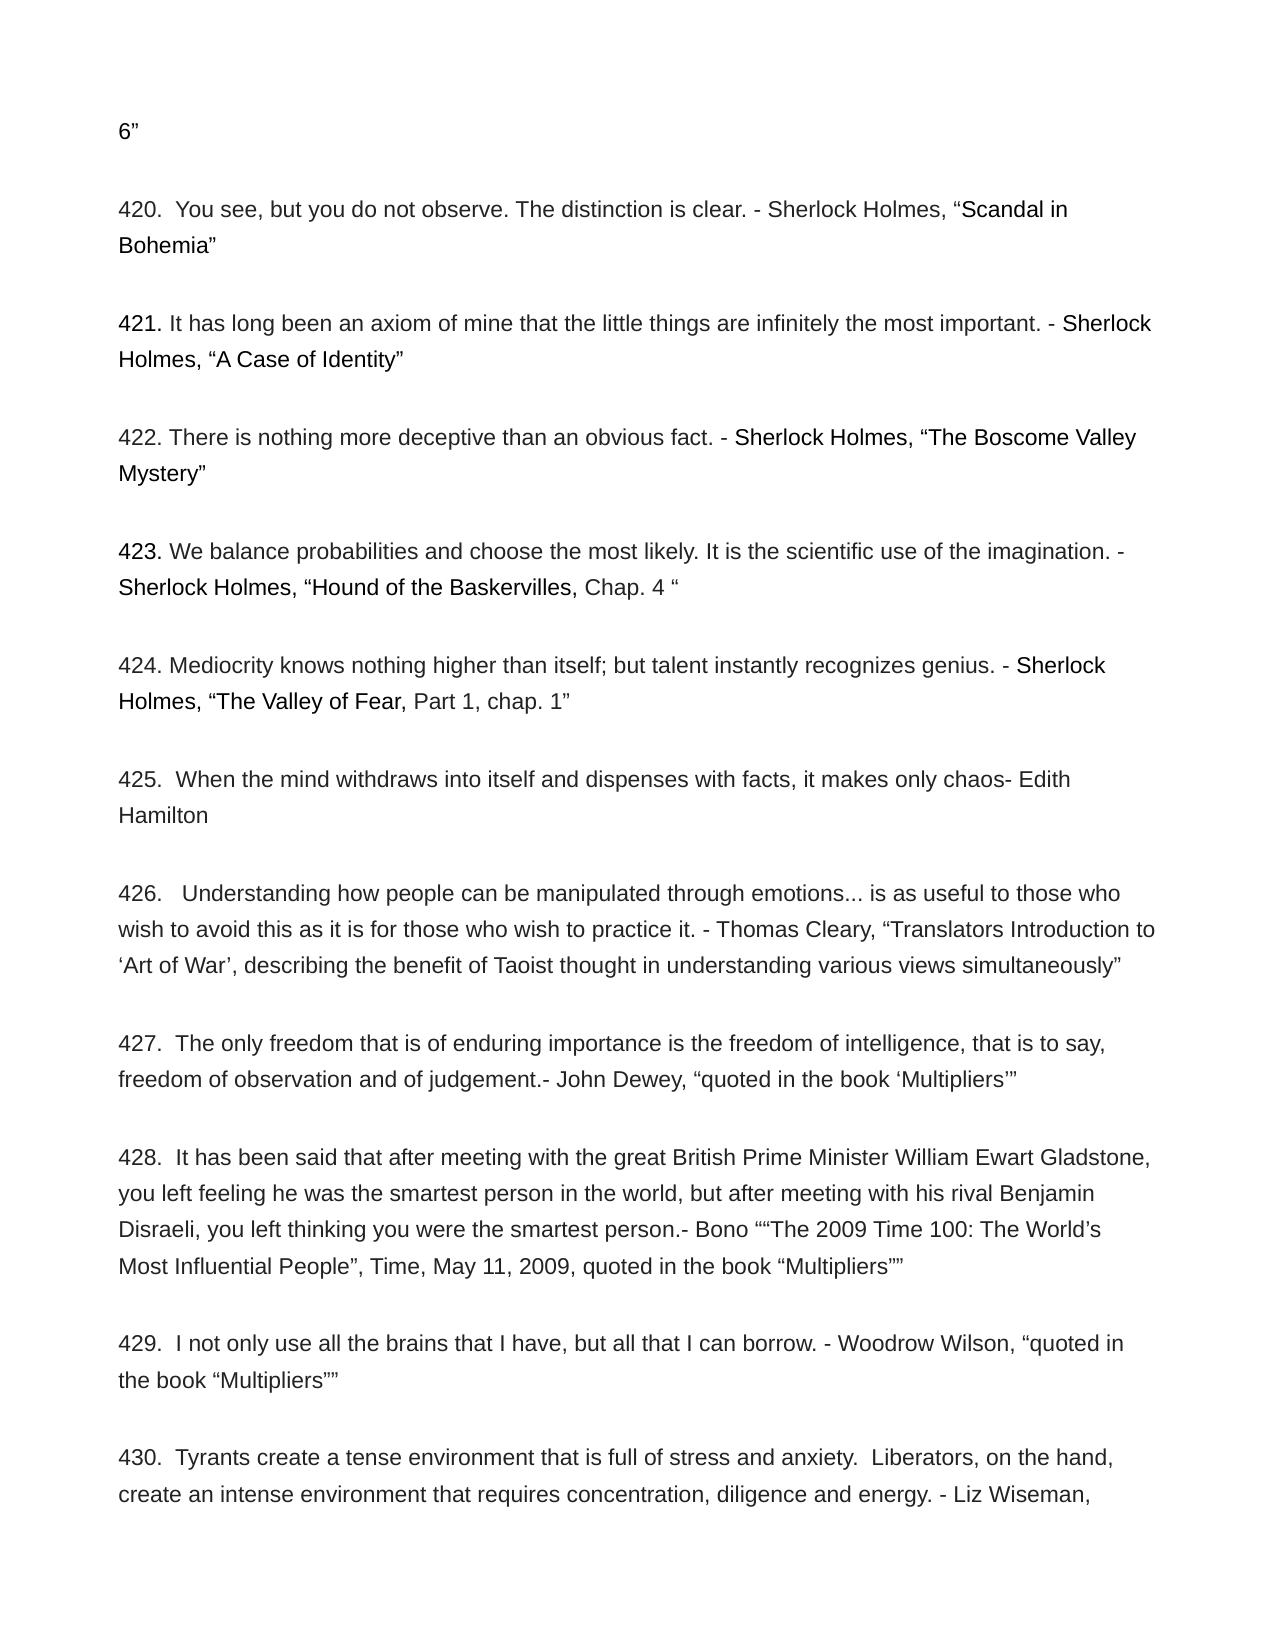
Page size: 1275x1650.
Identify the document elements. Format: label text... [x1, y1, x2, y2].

text 425. When the mind withdraws into itself and dispenses with facts, it makes only chaos- Edith Hamilton [118, 766, 1157, 828]
text 430. Tyrants create a tense environment that is full of stress and anxiety. Liberators, on the hand, create an intense environment that requires concentration, diligence and energy. - Liz Wiseman, [118, 1444, 1157, 1507]
text 429. I not only use all the brains that I have, but all that I can borrow. - Woodrow Wilson, “quoted in the book “Multipliers”” [118, 1330, 1157, 1393]
text 6” [118, 118, 1157, 144]
text 422. There is nothing more deceptive than an obvious fact. - Sherlock Holmes, “The Boscome Valley Mystery” [118, 424, 1157, 486]
text 426. Understanding how people can be manipulated through emotions... is as useful to those who wish to avoid this as it is for those who wish to practice it. - Thomas Cleary, “Translators Introduction to ‘Art of War’, describing the benefit of Taoist thought in understanding various views simultaneously” [118, 879, 1157, 978]
text 423. We balance probabilities and choose the most likely. It is the scientific use of the imagination. - Sherlock Holmes, “Hound of the Baskervilles, Chap. 4 “ [118, 538, 1157, 600]
text 427. The only freedom that is of enduring importance is the freedom of intelligence, that is to say, freedom of observation and of judgement.- John Dewey, “quoted in the book ‘Multipliers’” [118, 1030, 1157, 1092]
text 420. You see, but you do not observe. The distinction is clear. - Sherlock Holmes, “Scandal in Bohemia” [118, 196, 1157, 258]
text 424. Mediocrity knows nothing higher than itself; but talent instantly recognizes genius. - Sherlock Holmes, “The Valley of Fear, Part 1, chap. 1” [118, 652, 1157, 714]
text 421. It has long been an axiom of mine that the little things are infinitely the most important. - Sherlock Holmes, “A Case of Identity” [118, 310, 1157, 372]
text 428. It has been said that after meeting with the great British Prime Minister William Ewart Gladstone, you left feeling he was the smartest person in the world, but after meeting with his rival Benjamin Disraeli, you left thinking you were the smartest person.- Bono ““The 2009 Time 100: The World’s Most Influential People”, Time, May 11, 2009, quoted in the book “Multipliers”” [118, 1144, 1157, 1279]
